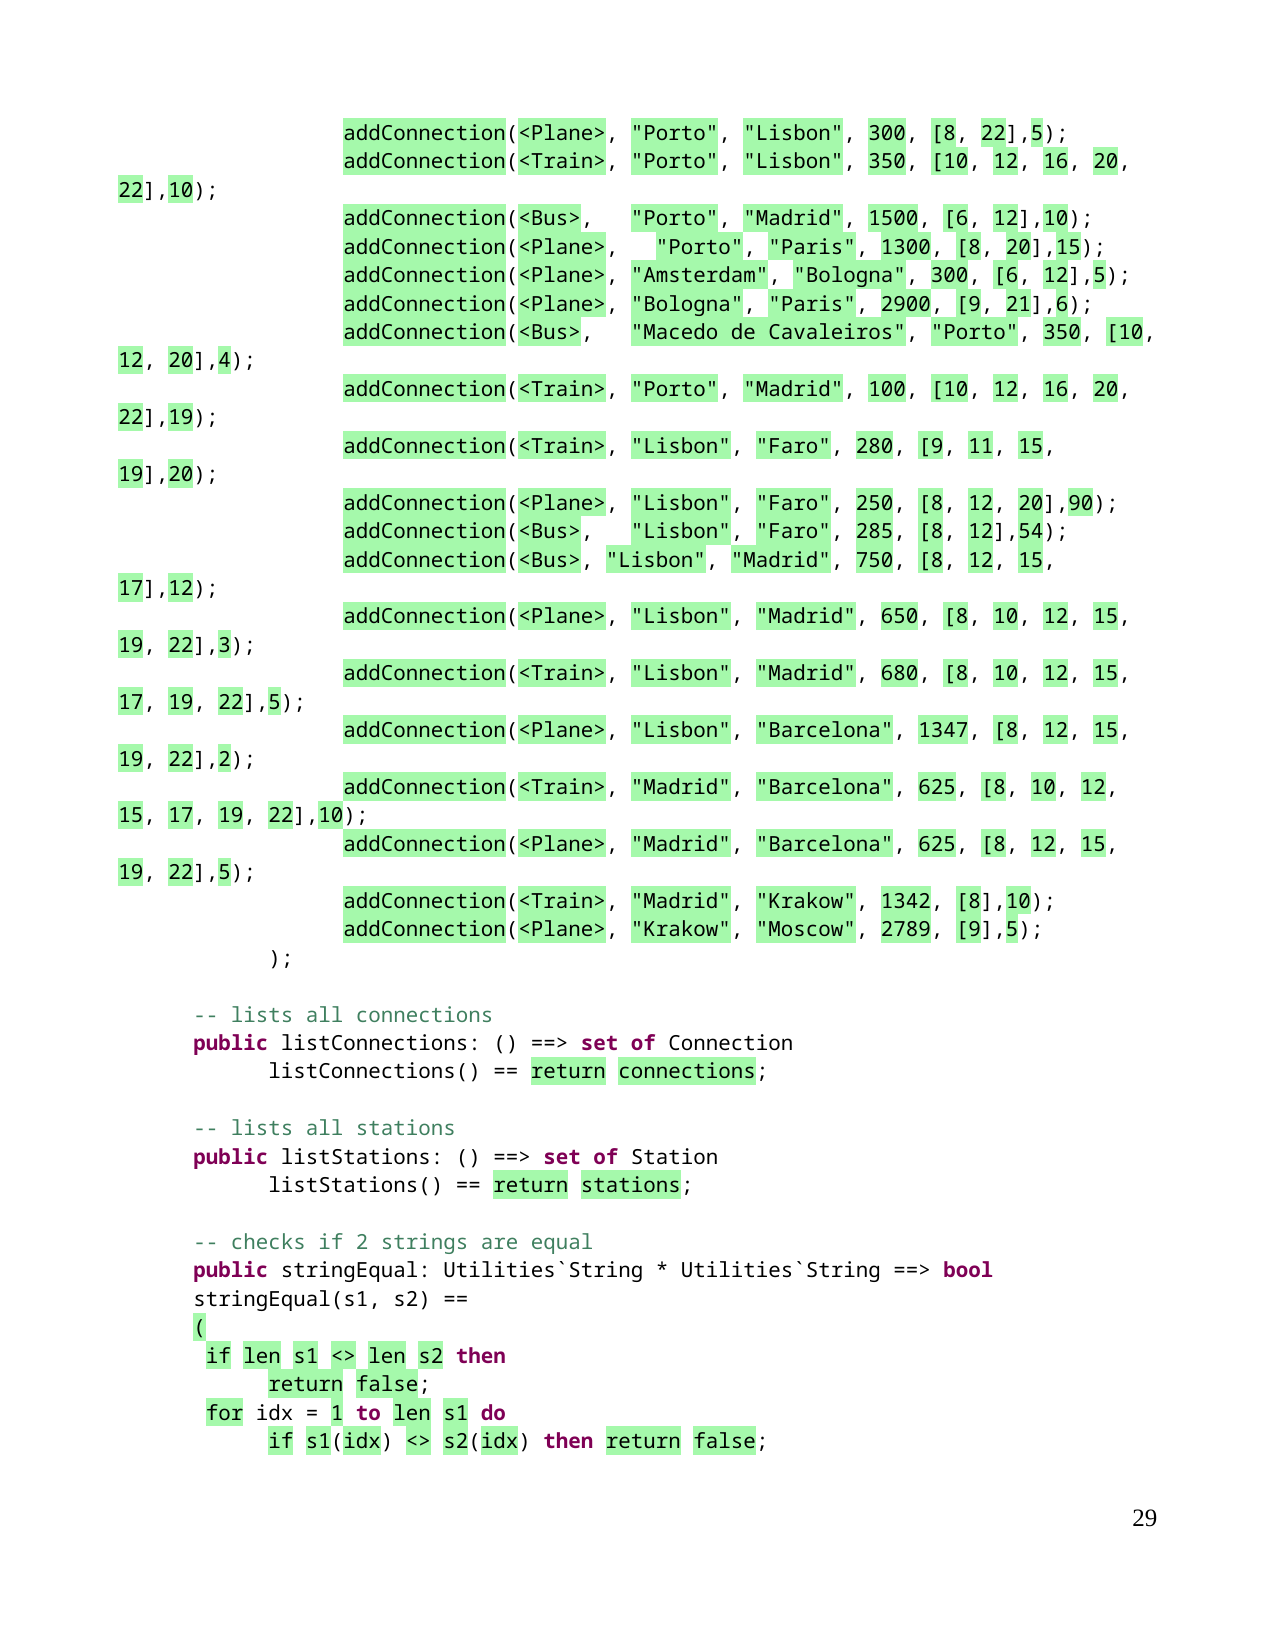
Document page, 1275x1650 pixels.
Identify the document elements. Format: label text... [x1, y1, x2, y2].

text ); [118, 943, 1157, 971]
text addConnection(<Plane>, "Lisbon", "Barcelona", 1347, [8, 12, 15, 19, 22],2); [118, 715, 1157, 772]
text addConnection(<Bus>, "Macedo de Cavaleiros", "Porto", 350, [10, 12, 20],4); [118, 317, 1157, 374]
text for idx = 1 to len s1 do [118, 1398, 1157, 1426]
text addConnection(<Bus>, "Lisbon", "Madrid", 750, [8, 12, 15, 17],12); [118, 545, 1157, 602]
text return false; [118, 1369, 1157, 1398]
text addConnection(<Train>, "Lisbon", "Faro", 280, [9, 11, 15, 19],20); [118, 431, 1157, 488]
text addConnection(<Train>, "Madrid", "Barcelona", 625, [8, 10, 12, 15, 17, 19, 22],10); [118, 772, 1157, 829]
text addConnection(<Plane>, "Bologna", "Paris", 2900, [9, 21],6); [118, 289, 1157, 317]
text -- lists all stations [118, 1113, 1157, 1142]
text listConnections() == return connections; [118, 1057, 1157, 1085]
text addConnection(<Plane>, "Lisbon", "Madrid", 650, [8, 10, 12, 15, 19, 22],3); [118, 602, 1157, 658]
text addConnection(<Train>, "Madrid", "Krakow", 1342, [8],10); [118, 886, 1157, 914]
text addConnection(<Plane>, "Krakow", "Moscow", 2789, [9],5); [118, 914, 1157, 943]
text addConnection(<Train>, "Porto", "Madrid", 100, [10, 12, 16, 20, 22],19); [118, 374, 1157, 431]
text addConnection(<Plane>, "Lisbon", "Faro", 250, [8, 12, 20],90); [118, 488, 1157, 516]
text -- lists all connections [118, 1000, 1157, 1028]
text addConnection(<Bus>, "Porto", "Madrid", 1500, [6, 12],10); [118, 203, 1157, 232]
text addConnection(<Bus>, "Lisbon", "Faro", 285, [8, 12],54); [118, 516, 1157, 545]
text addConnection(<Plane>, "Porto", "Lisbon", 300, [8, 22],5); [118, 118, 1157, 147]
text ( [118, 1312, 1157, 1341]
text addConnection(<Train>, "Lisbon", "Madrid", 680, [8, 10, 12, 15, 17, 19, 22],5); [118, 658, 1157, 715]
text public listStations: () ==> set of Station [118, 1142, 1157, 1170]
text listStations() == return stations; [118, 1170, 1157, 1199]
text addConnection(<Plane>, "Amsterdam", "Bologna", 300, [6, 12],5); [118, 260, 1157, 289]
text addConnection(<Plane>, "Madrid", "Barcelona", 625, [8, 12, 15, 19, 22],5); [118, 829, 1157, 886]
text -- checks if 2 strings are equal [118, 1227, 1157, 1256]
text if len s1 <> len s2 then [118, 1341, 1157, 1369]
text public listConnections: () ==> set of Connection [118, 1028, 1157, 1057]
text addConnection(<Train>, "Porto", "Lisbon", 350, [10, 12, 16, 20, 22],10); [118, 147, 1157, 203]
text stringEqual(s1, s2) == [118, 1284, 1157, 1312]
text if s1(idx) <> s2(idx) then return false; [118, 1426, 1157, 1455]
text public stringEqual: Utilities`String * Utilities`String ==> bool [118, 1256, 1157, 1284]
text addConnection(<Plane>, "Porto", "Paris", 1300, [8, 20],15); [118, 232, 1157, 260]
